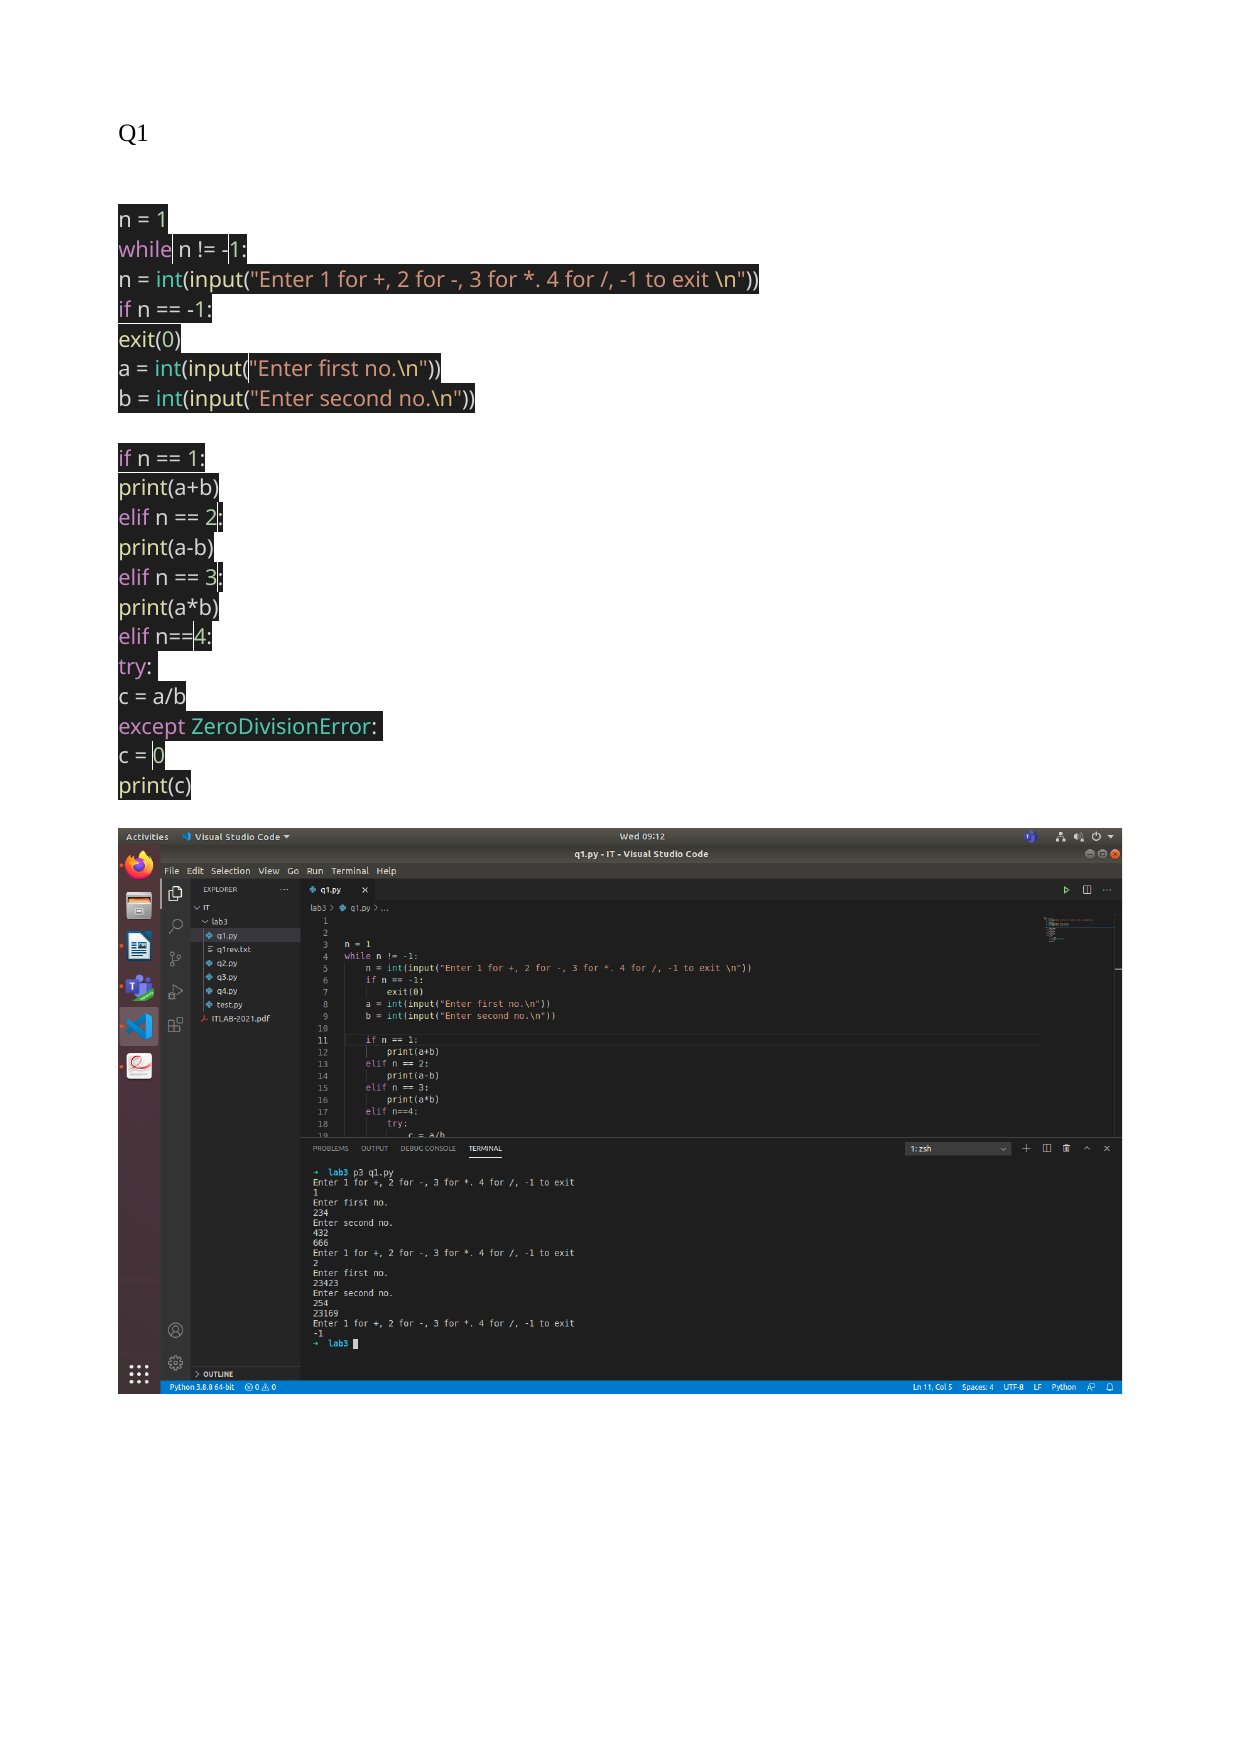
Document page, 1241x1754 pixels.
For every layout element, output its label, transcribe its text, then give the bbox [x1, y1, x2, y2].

text c = a/b [118, 681, 1122, 711]
text while n != -1: [118, 234, 1122, 264]
text Q1 [118, 118, 1122, 147]
text try: [118, 651, 1122, 681]
text print(a+b) [118, 472, 1122, 502]
text print(a*b) [118, 592, 1122, 621]
text print(c) [118, 770, 1122, 800]
text a = int(input("Enter first no.\n")) [118, 353, 1122, 383]
text if n == -1: [118, 294, 1122, 323]
text n = 1 [118, 204, 1122, 234]
text except ZeroDivisionError: [118, 711, 1122, 741]
text elif n==4: [118, 621, 1122, 651]
text c = 0 [118, 741, 1122, 770]
picture [118, 828, 1123, 1394]
text print(a-b) [118, 532, 1122, 562]
text n = int(input("Enter 1 for +, 2 for -, 3 for *. 4 for /, -1 to exit \n")) [118, 264, 1122, 294]
text if n == 1: [118, 443, 1122, 472]
text elif n == 3: [118, 562, 1122, 592]
text exit(0) [118, 323, 1122, 353]
text b = int(input("Enter second no.\n")) [118, 383, 1122, 413]
text elif n == 2: [118, 502, 1122, 532]
